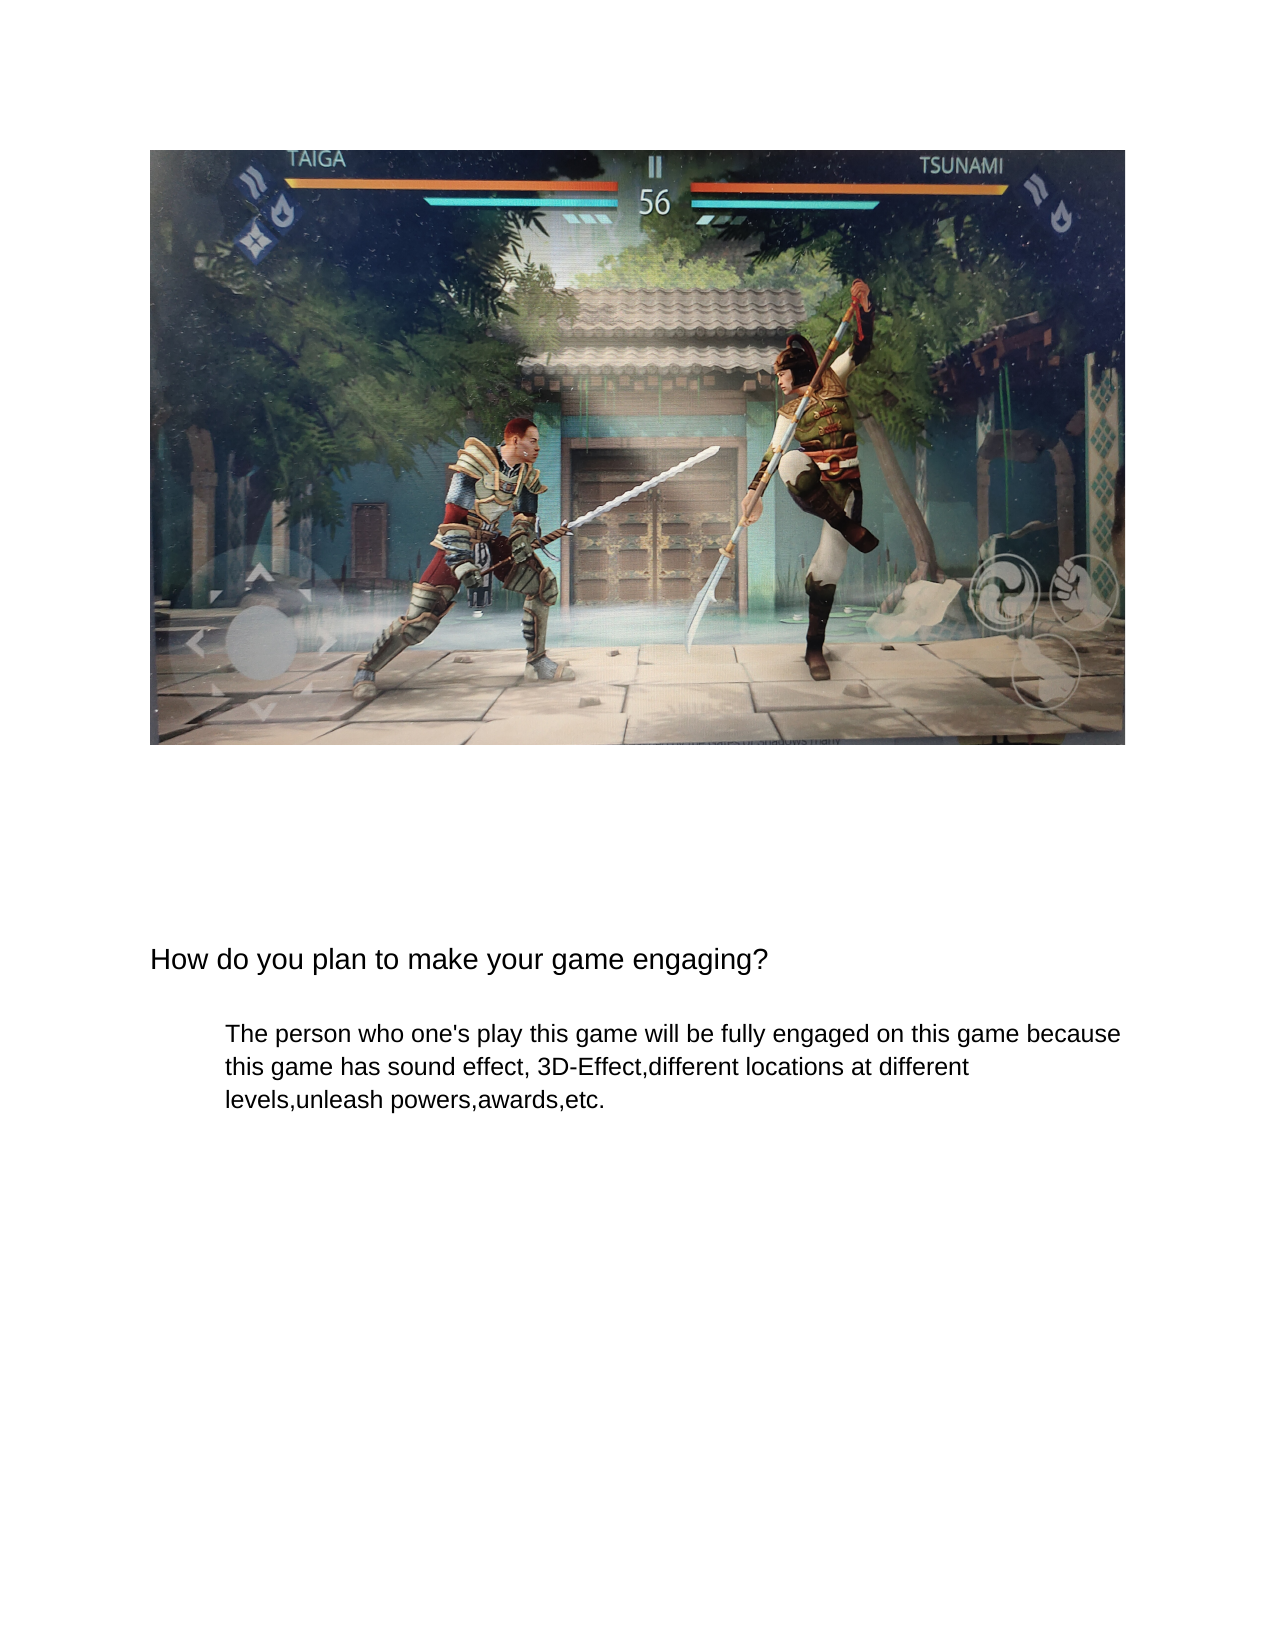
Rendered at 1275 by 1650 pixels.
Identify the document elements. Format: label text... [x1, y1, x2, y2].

text this game has sound effect, 3D-Effect,different locations at different levels,unleash powers,awards,etc. [225, 1052, 1125, 1114]
text How do you plan to make your game engaging? [150, 942, 1125, 976]
picture [150, 150, 1125, 745]
text The person who one's play this game will be fully engaged on this game because [225, 1019, 1125, 1048]
